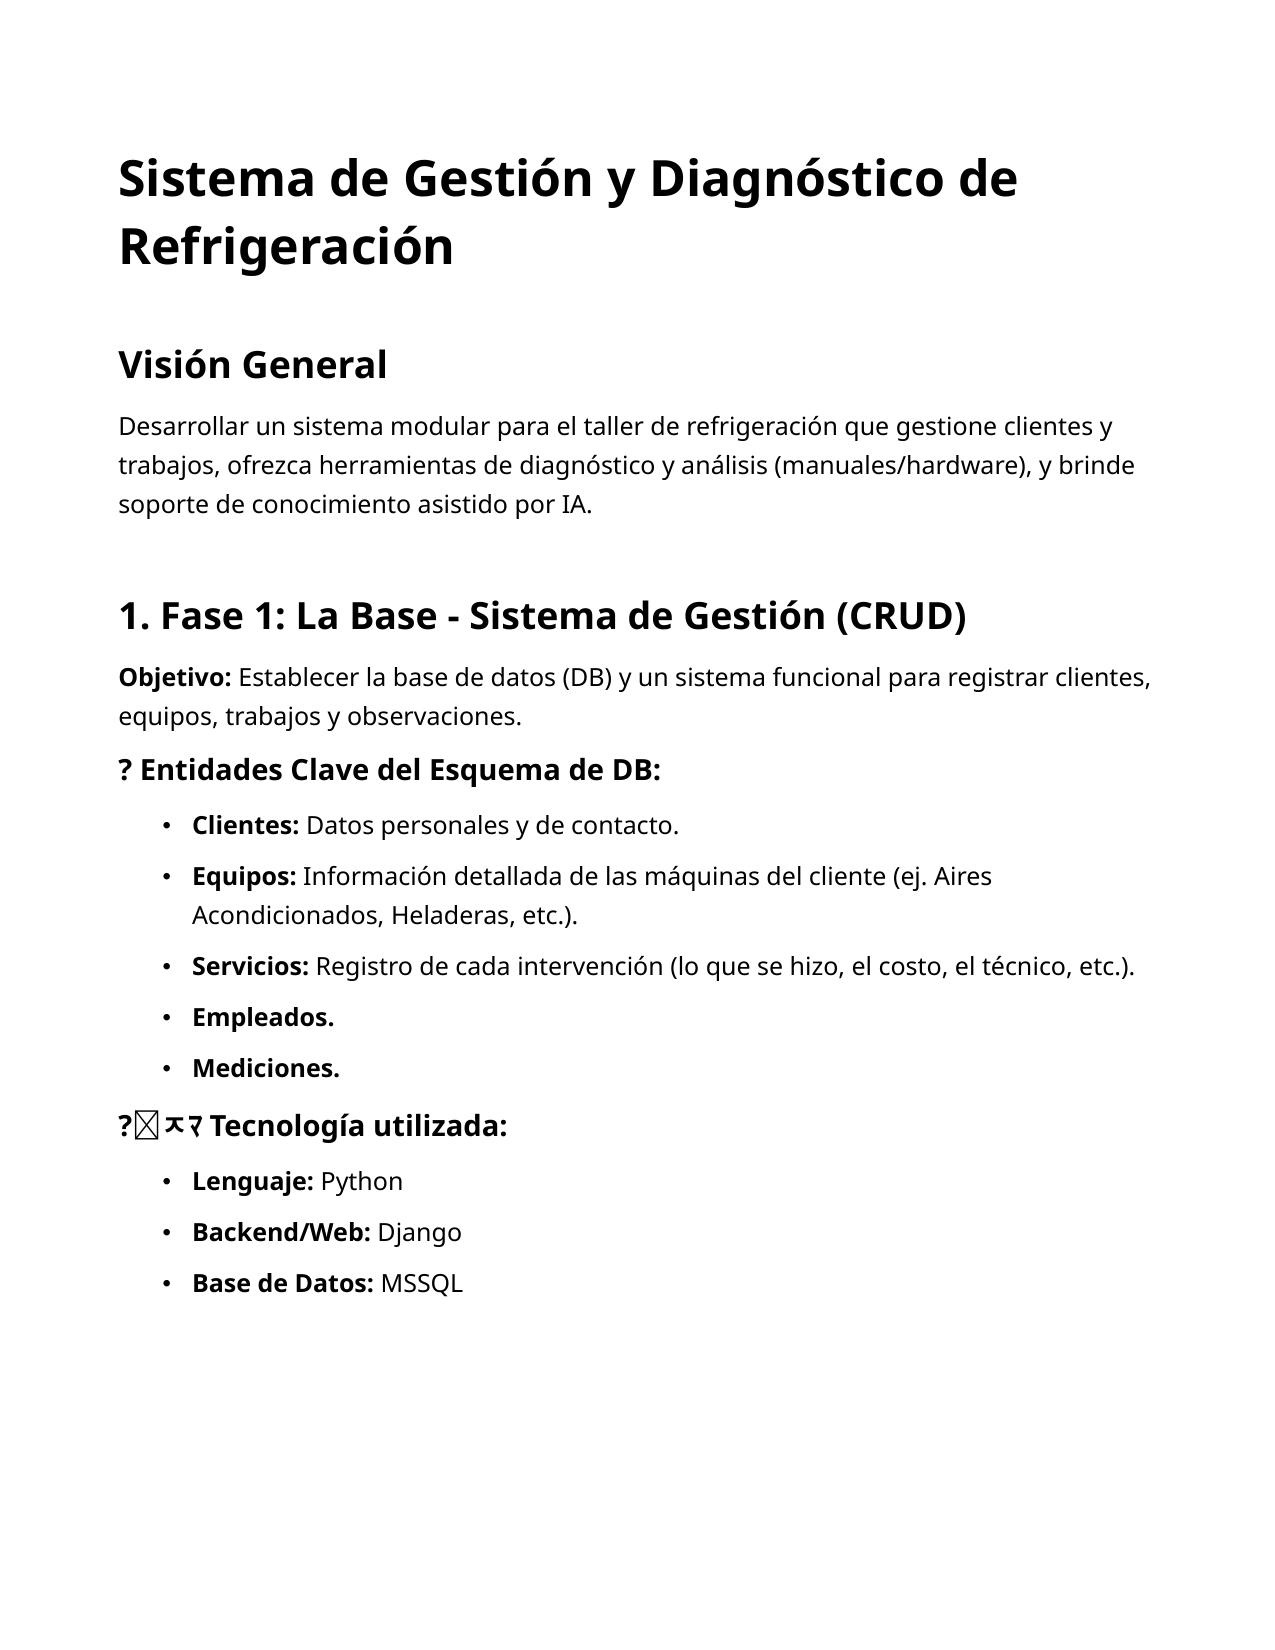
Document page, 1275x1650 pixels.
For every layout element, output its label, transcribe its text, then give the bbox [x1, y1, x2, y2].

list Empleados. [162, 1000, 1157, 1034]
subtitle Sistema de Gestión y Diagnóstico de Refrigeración [118, 143, 1157, 279]
list Equipos: Información detallada de las máquinas del cliente (ej. Aires Acondicionados, Heladeras, etc.). [162, 859, 1157, 931]
subtitle ?￯ﾸﾏ Tecnología utilizada: [118, 1102, 1157, 1145]
list Clientes: Datos personales y de contacto. [162, 807, 1157, 841]
list Mediciones. [162, 1051, 1157, 1085]
list Backend/Web: Django [162, 1214, 1157, 1248]
list Base de Datos: MSSQL [162, 1266, 1157, 1300]
text Objetivo: Establecer la base de datos (DB) y un sistema funcional para registrar clientes, equipos, trabajos y observaciones. [118, 660, 1157, 732]
subtitle 1. Fase 1: La Base - Sistema de Gestión (CRUD) [118, 589, 1157, 640]
subtitle ? Entidades Clave del Esquema de DB: [118, 750, 1157, 789]
list Servicios: Registro de cada intervención (lo que se hizo, el costo, el técnico, etc.). [162, 949, 1157, 983]
list Lenguaje: Python [162, 1163, 1157, 1197]
text Desarrollar un sistema modular para el taller de refrigeración que gestione clientes y trabajos, ofrezca herramientas de diagnóstico y análisis (manuales/hardware), y brinde soporte de conocimiento asistido por IA. [118, 409, 1157, 521]
subtitle Visión General [118, 338, 1157, 389]
